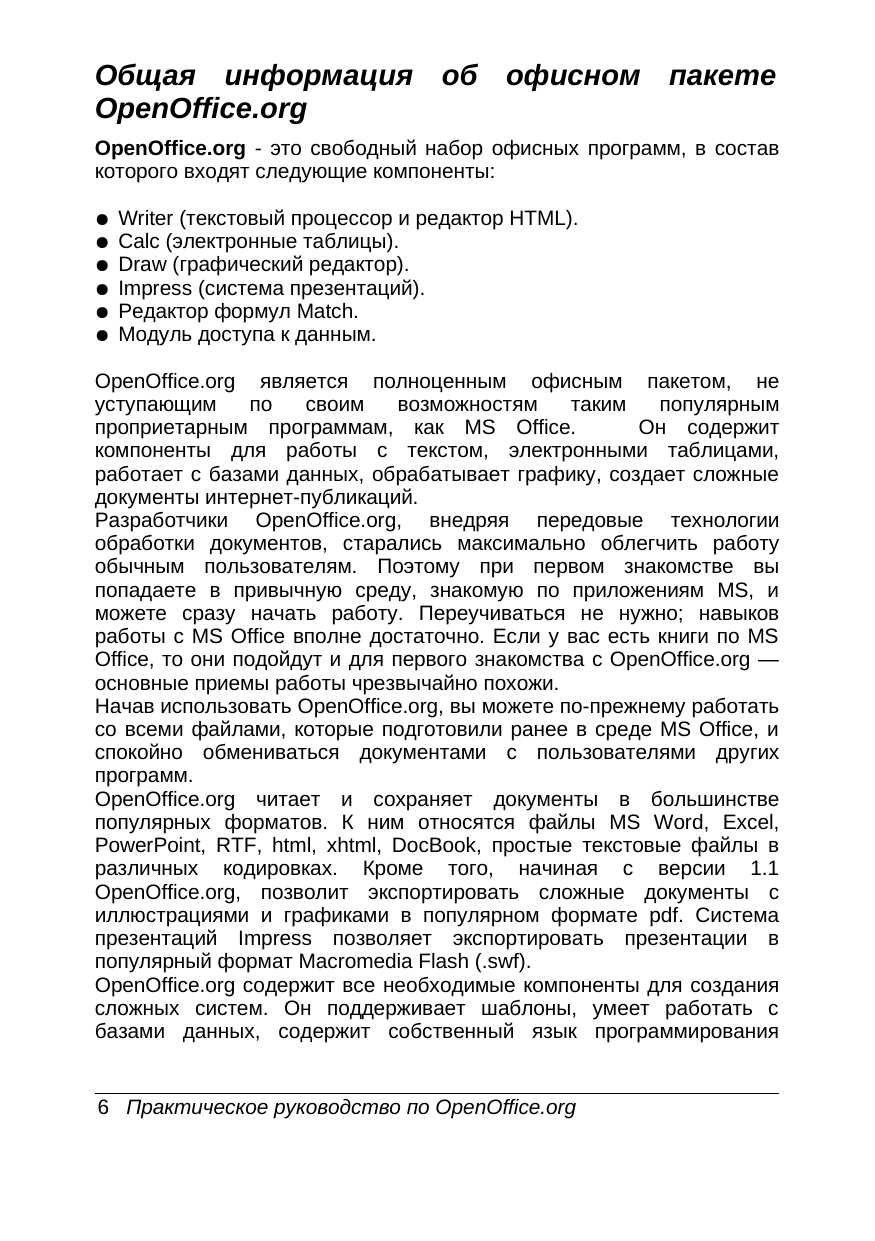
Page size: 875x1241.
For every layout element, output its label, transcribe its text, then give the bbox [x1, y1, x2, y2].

text OpenOffice.org является полноценным офисным пакетом, не уступающим по своим возможностям таким популярным проприетарным программам, как MS Office. Он содержит компоненты для работы с текстом, электронными таблицами, работает с базами данных, обрабатывает графику, создает сложные документы интернет-публикаций. [94, 369, 779, 509]
text OpenOffice.org содержит все необходимые компоненты для создания сложных систем. Он поддерживает шаблоны, умеет работать с базами данных, содержит собственный язык программирования [94, 973, 779, 1043]
list Writer (текстовый процессор и редактор HTML). [94, 207, 779, 230]
text Начав использовать OpenOffice.org, вы можете по-прежнему работать со всеми файлами, которые подготовили ранее в среде MS Office, и спокойно обмениваться документами c пользователями других программ. [94, 694, 779, 787]
subtitle Общая информация об офисном пакете OpenOffice.org [94, 59, 779, 124]
list Calc (электронные таблицы). [94, 230, 779, 253]
text OpenOffice.org читает и сохраняет документы в большинстве популярных форматов. К ним относятся файлы MS Word, Excel, PowerPoint, RTF, html, xhtml, DocBook, простые текстовые файлы в различных кодировках. Кроме того, начиная с версии 1.1 OpenOffice.org, позволит экспортировать сложные документы с иллюстрациями и графиками в популярном формате pdf. Система презентаций Impress позволяет экспортировать презентации в популярный формат Macromedia Flash (.swf). [94, 787, 779, 973]
list Редактор формул Match. [94, 299, 779, 323]
text Разработчики OpenOffice.org, внедряя передовые технологии обработки документов, старались максимально облегчить работу обычным пользователям. Поэтому при первом знакомстве вы попадаете в привычную среду, знакомую по приложениям MS, и можете сразу начать работу. Переучиваться не нужно; навыков работы с MS Office вполне достаточно. Если у вас есть книги по MS Office, то они подойдут и для первого знакомства с OpenOffice.org — основные приемы работы чрезвычайно похожи. [94, 509, 779, 694]
list Модуль доступа к данным. [94, 323, 779, 346]
list Draw (графический редактор). [94, 253, 779, 276]
list Impress (система презентаций). [94, 276, 779, 299]
text OpenOffice.org - это свободный набор офисных программ, в состав которого входят следующие компоненты: [94, 137, 779, 183]
